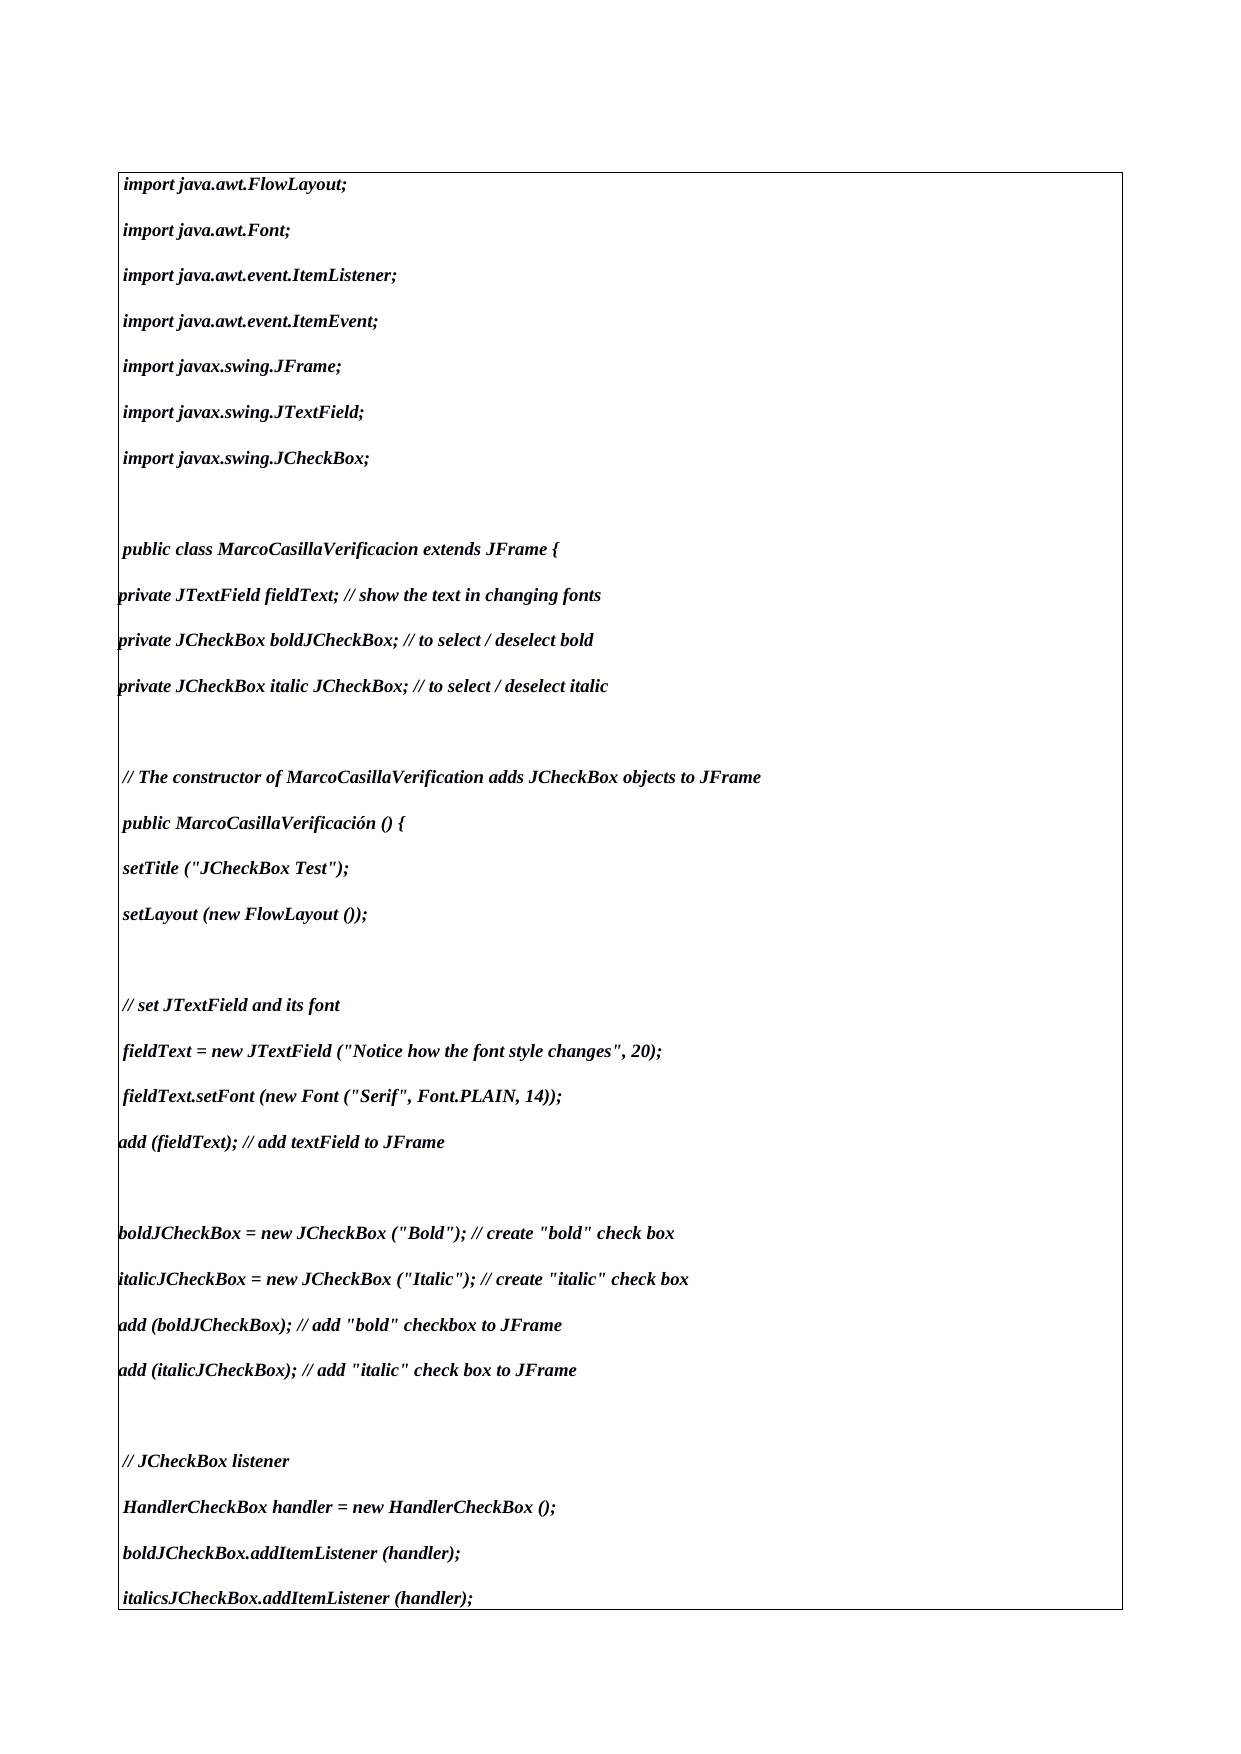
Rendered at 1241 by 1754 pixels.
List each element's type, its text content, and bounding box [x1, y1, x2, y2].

text add (boldJCheckBox); // add "bold" checkbox to JFrame [119, 1313, 1122, 1335]
text italicJCheckBox = new JCheckBox ("Italic"); // create "italic" check box [119, 1267, 1122, 1289]
text boldJCheckBox = new JCheckBox ("Bold"); // create "bold" check box [119, 1222, 1122, 1244]
text HandlerCheckBox handler = new HandlerCheckBox (); [119, 1495, 1122, 1517]
text private JTextField fieldText; // show the text in changing fonts [119, 583, 1122, 605]
text private JCheckBox boldJCheckBox; // to select / deselect bold [119, 628, 1122, 651]
text boldJCheckBox.addItemListener (handler); [119, 1541, 1122, 1563]
text import java.awt.FlowLayout; [119, 173, 1122, 194]
text private JCheckBox italic JCheckBox; // to select / deselect italic [119, 674, 1122, 696]
text fieldText = new JTextField ("Notice how the font style changes", 20); [119, 1039, 1122, 1061]
text setTitle ("JCheckBox Test"); [119, 857, 1122, 879]
text add (italicJCheckBox); // add "italic" check box to JFrame [119, 1358, 1122, 1381]
text // JCheckBox listener [119, 1450, 1122, 1472]
text import javax.swing.JCheckBox; [119, 446, 1122, 468]
text public class MarcoCasillaVerificacion extends JFrame { [119, 537, 1122, 559]
text add (fieldText); // add textField to JFrame [119, 1130, 1122, 1152]
text // The constructor of MarcoCasillaVerification adds JCheckBox objects to JFrame [119, 765, 1122, 787]
text import javax.swing.JTextField; [119, 400, 1122, 422]
text fieldText.setFont (new Font ("Serif", Font.PLAIN, 14)); [119, 1085, 1122, 1107]
text setLayout (new FlowLayout ()); [119, 902, 1122, 924]
text italicsJCheckBox.addItemListener (handler); [119, 1587, 1122, 1609]
text import java.awt.Font; [119, 218, 1122, 240]
text public MarcoCasillaVerificación () { [119, 811, 1122, 833]
text // set JTextField and its font [119, 993, 1122, 1016]
text import javax.swing.JFrame; [119, 355, 1122, 377]
text import java.awt.event.ItemEvent; [119, 309, 1122, 331]
text import java.awt.event.ItemListener; [119, 263, 1122, 286]
